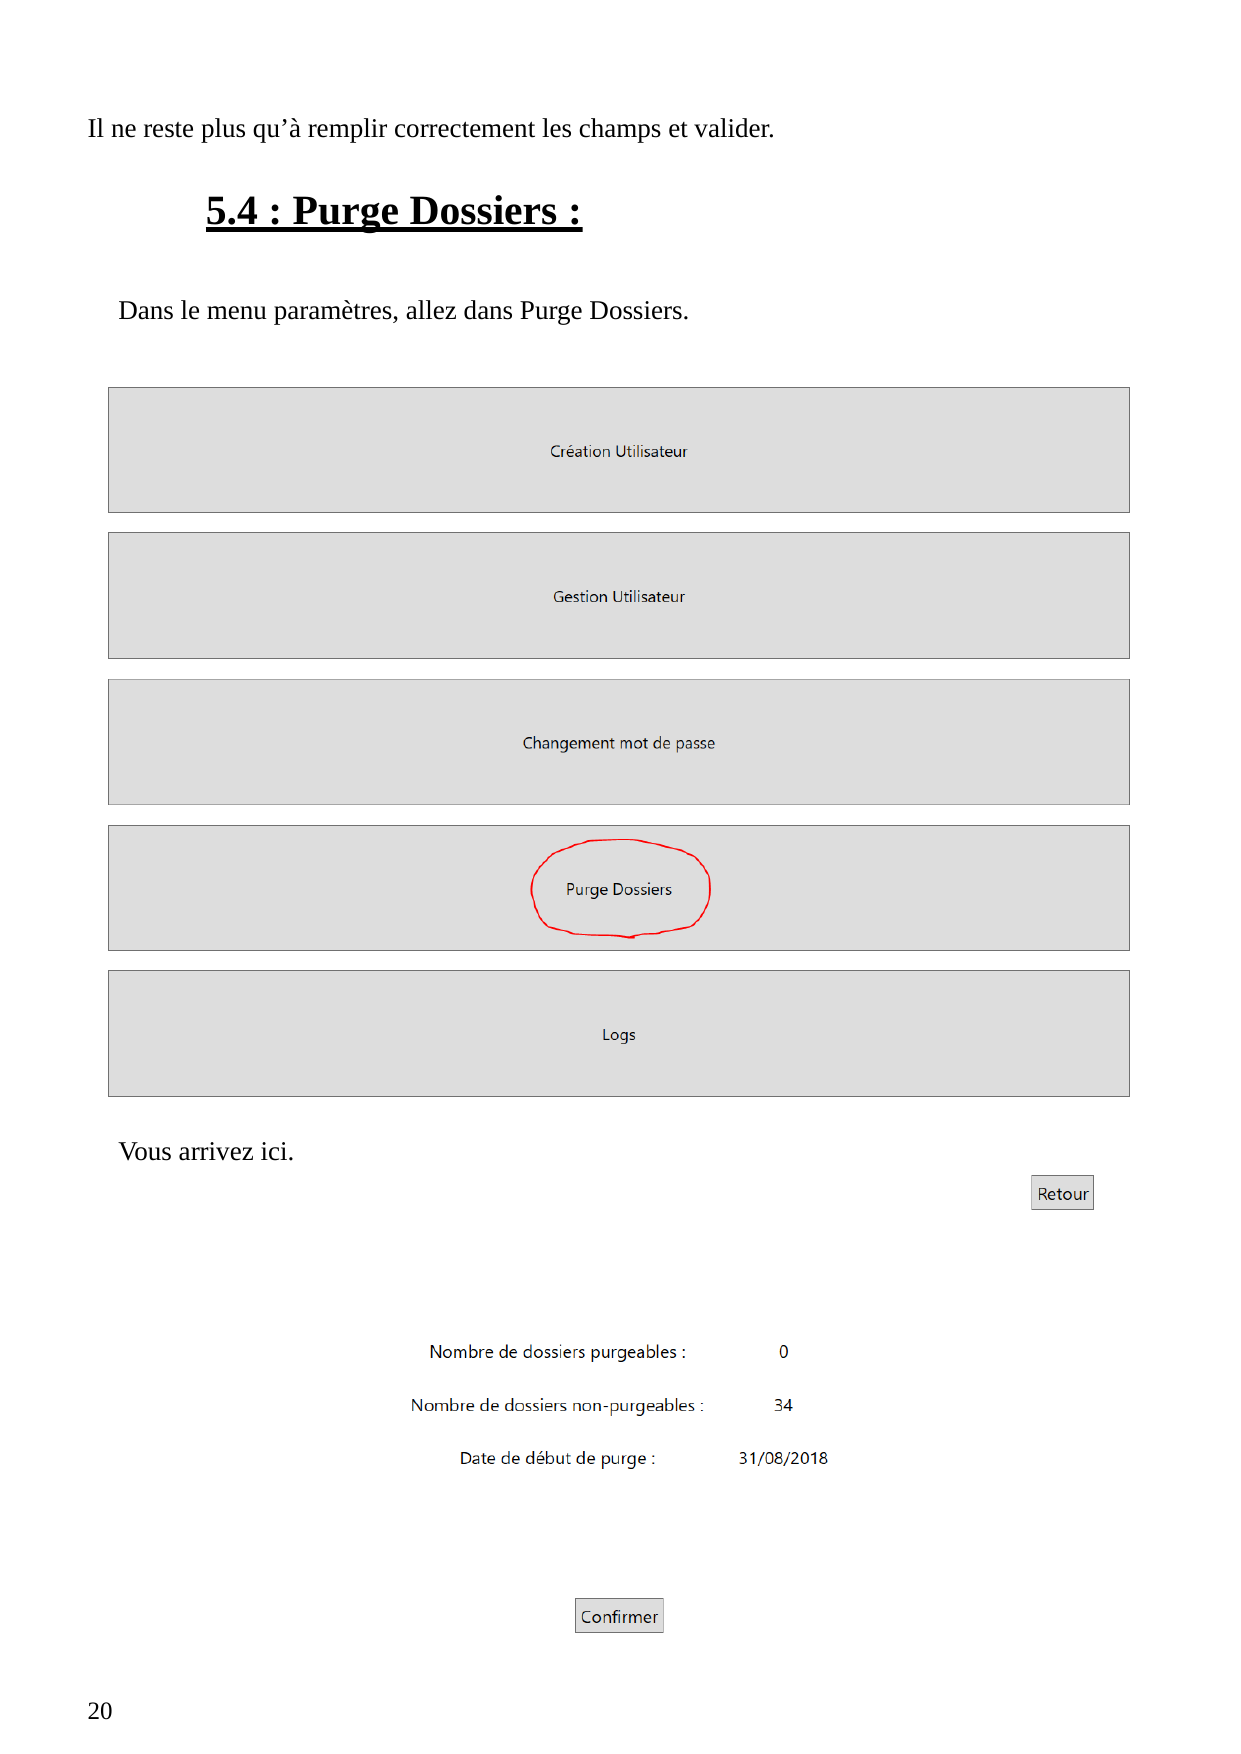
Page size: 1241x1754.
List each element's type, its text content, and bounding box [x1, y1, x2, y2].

picture [140, 1166, 1098, 1641]
subtitle 5.4 : Purge Dossiers : [206, 186, 1151, 234]
text Il ne reste plus qu’à remplir correctement les champs et valider. [87, 112, 1151, 144]
text Vous arrivez ici. [118, 404, 1151, 1166]
picture [102, 380, 1136, 1104]
text Dans le menu paramètres, allez dans Purge Dossiers. [118, 294, 1151, 325]
